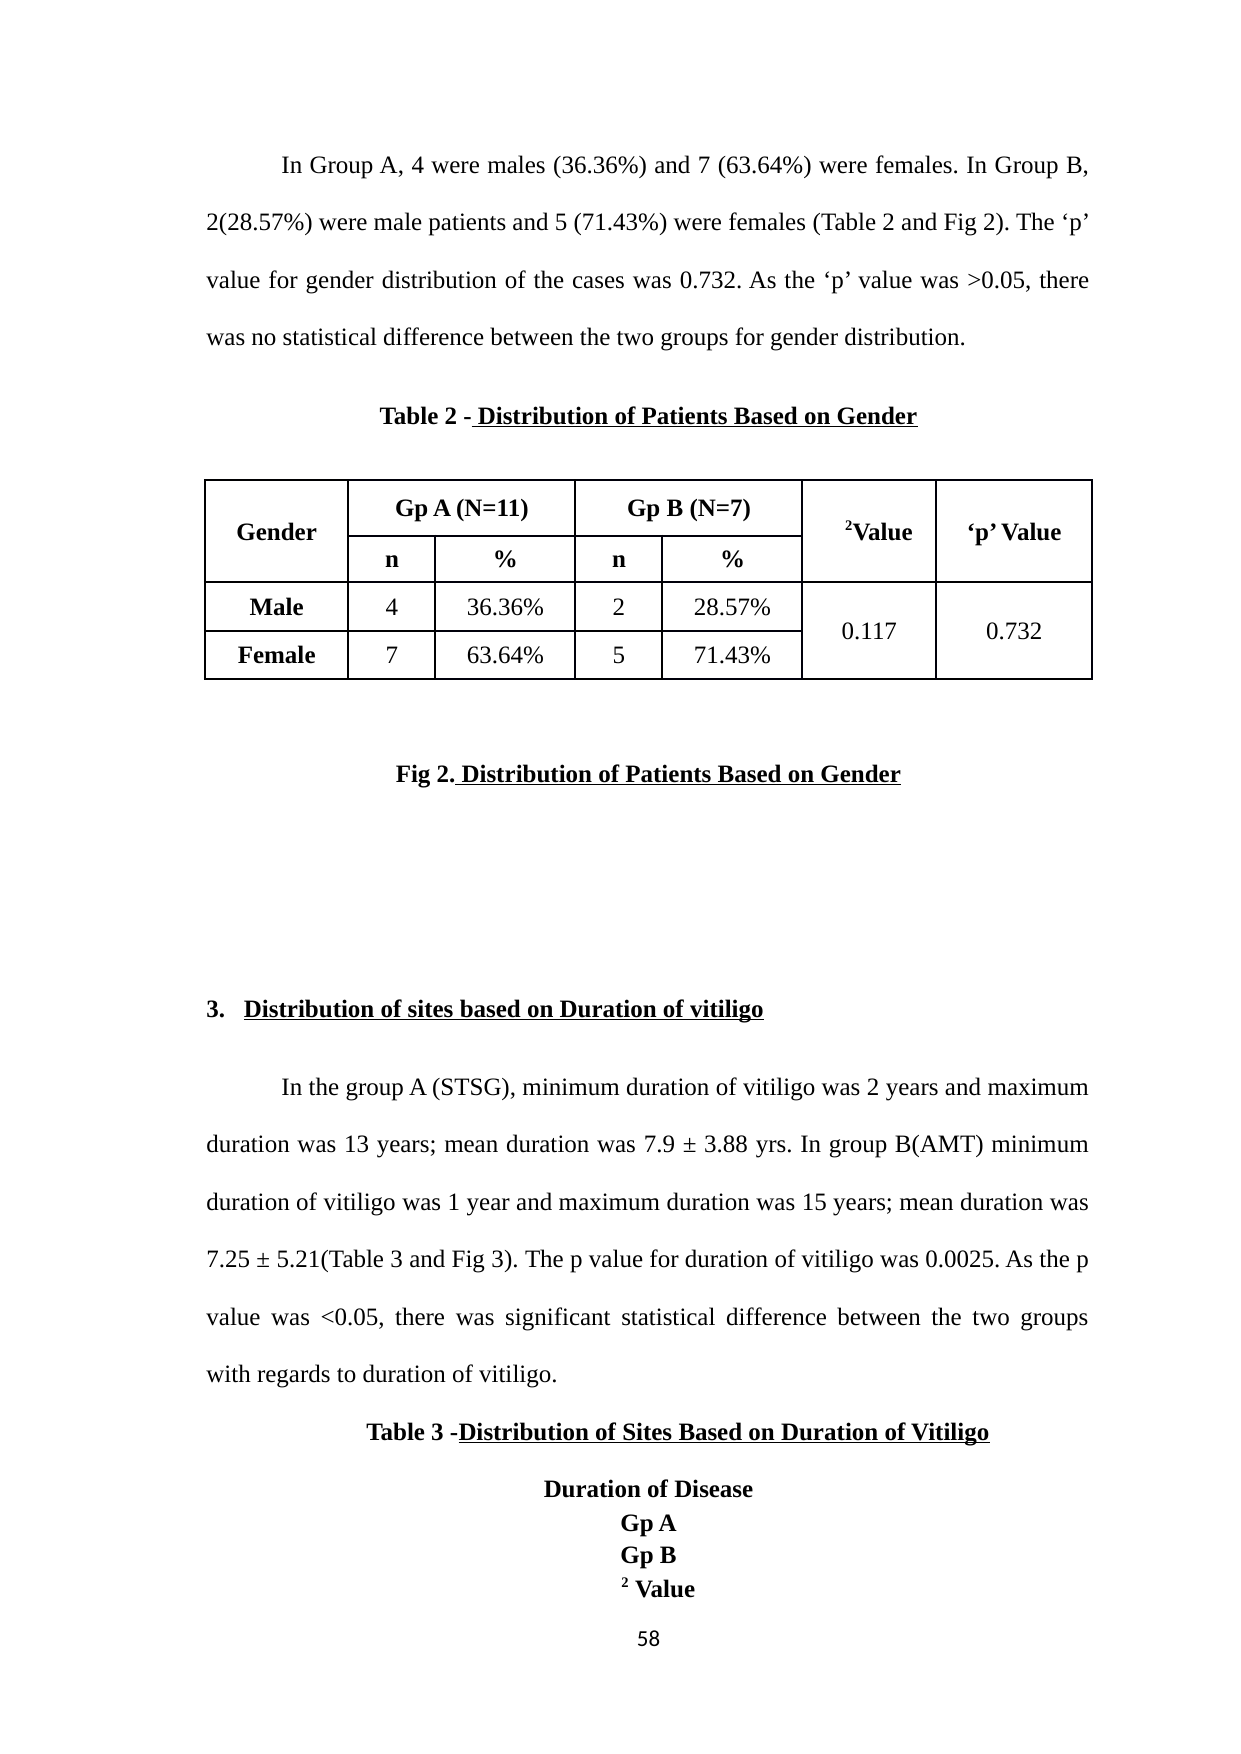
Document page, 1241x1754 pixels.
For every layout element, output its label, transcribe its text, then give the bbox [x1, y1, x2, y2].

text In the group A (STSG), minimum duration of vitiligo was 2 years and maximum duration was 13 years; mean duration was 7.9 ± 3.88 yrs. In group B(AMT) minimum duration of vitiligo was 1 year and maximum duration was 15 years; mean duration was 7.25 ± 5.21(Table 3 and Fig 3). The p value for duration of vitiligo was 0.0025. As the p value was <0.05, there was significant statistical difference between the two groups with regards to duration of vitiligo. [206, 1072, 1090, 1388]
table_cell 2 [576, 583, 661, 630]
table_cell 71.43% [663, 632, 801, 678]
table_header Gp B (N=7) [576, 481, 801, 534]
table_cell 7 [349, 632, 434, 678]
table_cell 4 [349, 583, 434, 630]
table_cell Female [206, 632, 347, 678]
table_header Gender [206, 481, 347, 581]
text Gp B [206, 1541, 1090, 1569]
table_cell 28.57% [663, 583, 801, 630]
table_cell 0.732 [937, 583, 1091, 678]
table_cell Male [206, 583, 347, 630]
text Gp A [206, 1508, 1090, 1536]
table_cell 63.64% [436, 632, 574, 678]
text 2 Value [206, 1574, 1090, 1602]
table_cell n [349, 537, 434, 581]
table_cell 36.36% [436, 583, 574, 630]
text Duration of Disease [206, 1474, 1090, 1503]
text In Group A, 4 were males (36.36%) and 7 (63.64%) were females. In Group B, 2(28.57%) were male patients and 5 (71.43%) were females (Table 2 and Fig 2). The ‘p’ value for gender distribution of the cases was 0.732. As the ‘p’ value was >0.05, there was no statistical difference between the two groups for gender distribution. [206, 150, 1090, 351]
table_cell 0.117 [803, 583, 935, 678]
table_cell n [576, 537, 661, 581]
table_header ‘p’ Value [937, 481, 1091, 581]
table_cell % [436, 537, 574, 581]
table_cell % [663, 537, 801, 581]
table_header 2Value [803, 481, 935, 581]
text Table 3 -Distribution of Sites Based on Duration of Vitiligo [265, 1417, 1090, 1446]
table_header Gp A (N=11) [349, 481, 574, 534]
list Distribution of sites based on Duration of vitiligo [206, 994, 1090, 1022]
text Table 2 - Distribution of Patients Based on Gender [206, 401, 1090, 429]
table_cell 5 [576, 632, 661, 678]
text Fig 2. Distribution of Patients Based on Gender [206, 759, 1090, 787]
